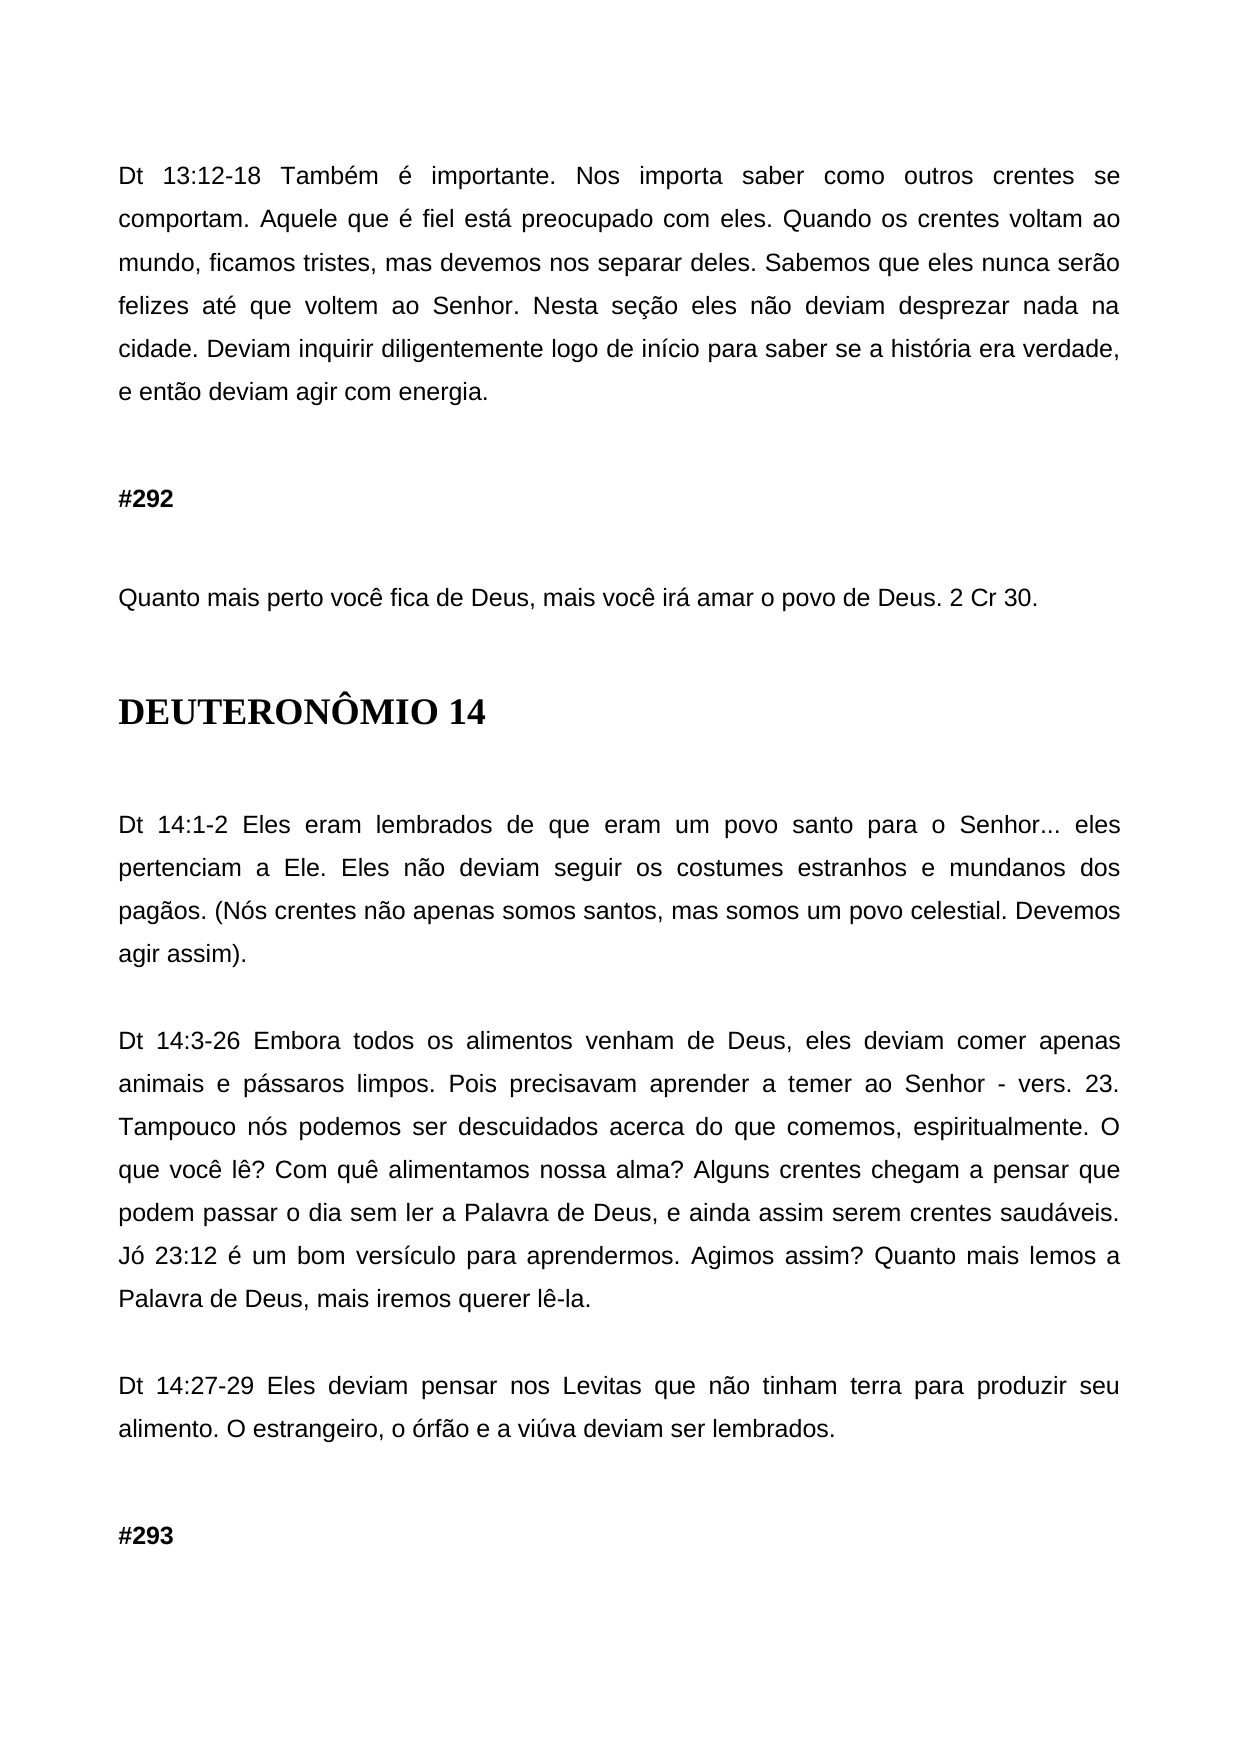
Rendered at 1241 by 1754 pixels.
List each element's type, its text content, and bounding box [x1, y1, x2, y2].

text Quanto mais perto você fica de Deus, mais você irá amar o povo de Deus. 2 Cr 30. [118, 583, 1122, 611]
text Dt 14:3-26 Embora todos os alimentos venham de Deus, eles deviam comer apenas animais e pássaros limpos. Pois precisavam aprender a temer ao Senhor - vers. 23. Tampouco nós podemos ser descuidados acerca do que comemos, espiritualmente. O que você lê? Com quê alimentamos nossa alma? Alguns crentes chegam a pensar que podem passar o dia sem ler a Palavra de Deus, e ainda assim serem crentes saudáveis. Jó 23:12 é um bom versículo para aprendermos. Agimos assim? Quanto mais lemos a Palavra de Deus, mais iremos querer lê-la. [118, 1026, 1122, 1313]
subtitle #292 [118, 484, 1122, 513]
subtitle #293 [118, 1521, 1122, 1550]
subtitle DEUTERONÔMIO 14 [118, 690, 1122, 733]
text Dt 14:1-2 Eles eram lembrados de que eram um povo santo para o Senhor... eles pertenciam a Ele. Eles não deviam seguir os costumes estranhos e mundanos dos pagãos. (Nós crentes não apenas somos santos, mas somos um povo celestial. Devemos agir assim). [118, 810, 1122, 968]
text Dt 13:12-18 Também é importante. Nos importa saber como outros crentes se comportam. Aquele que é fiel está preocupado com eles. Quando os crentes voltam ao mundo, ficamos tristes, mas devemos nos separar deles. Sabemos que eles nunca serão felizes até que voltem ao Senhor. Nesta seção eles não deviam desprezar nada na cidade. Deviam inquirir diligentemente logo de início para saber se a história era verdade, e então deviam agir com energia. [118, 161, 1122, 406]
text Dt 14:27-29 Eles deviam pensar nos Levitas que não tinham terra para produzir seu alimento. O estrangeiro, o órfão e a viúva deviam ser lembrados. [118, 1371, 1122, 1443]
